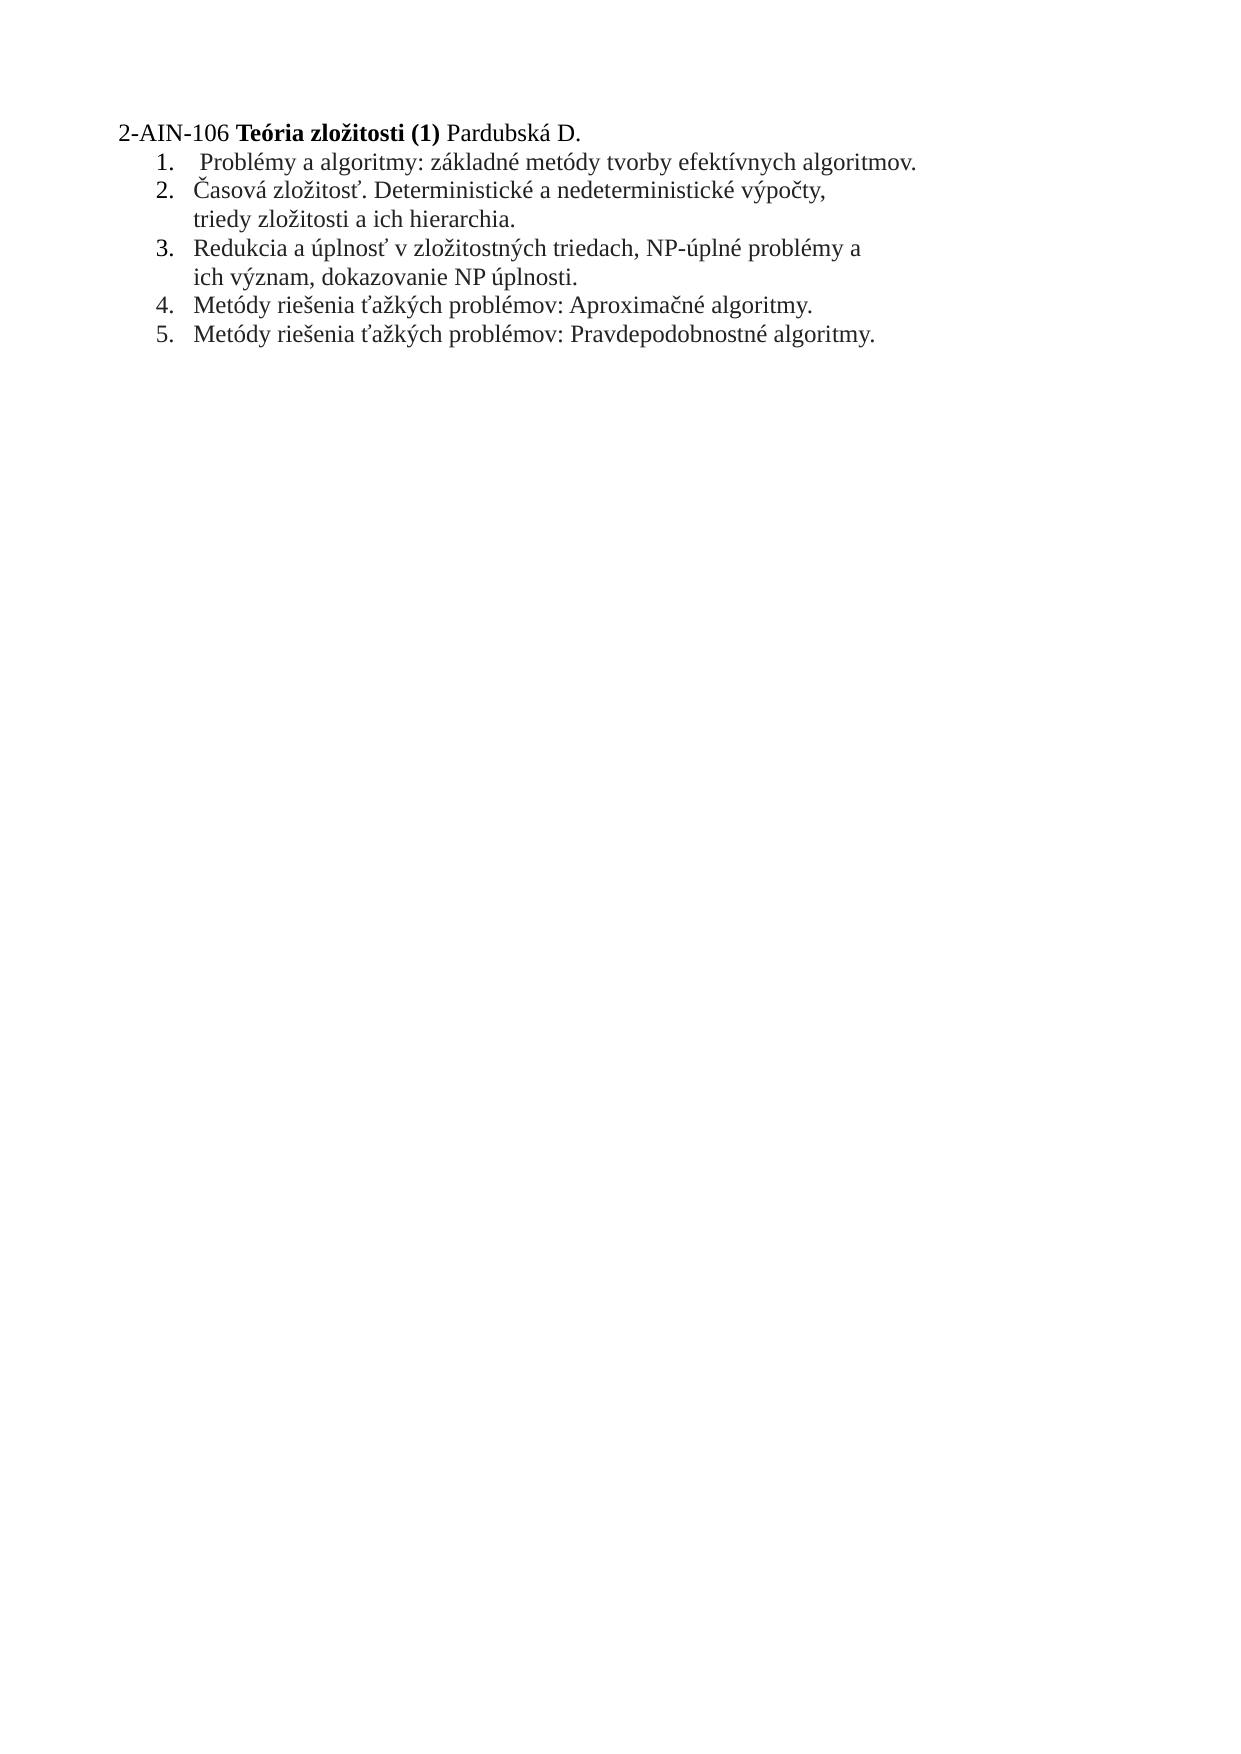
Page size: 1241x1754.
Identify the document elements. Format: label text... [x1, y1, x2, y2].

list Redukcia a úplnosť v zložitostných triedach, NP-úplné problémy a ich význam, dokazovanie NP úplnosti. [156, 233, 1122, 291]
list Metódy riešenia ťažkých problémov: Aproximačné algoritmy. [156, 291, 1122, 319]
text 2-AIN-106 Teória zložitosti (1) Pardubská D. [118, 118, 1122, 147]
list Metódy riešenia ťažkých problémov: Pravdepodobnostné algoritmy. [156, 319, 1122, 348]
list Časová zložitosť. Deterministické a nedeterministické výpočty, triedy zložitosti a ich hierarchia. [156, 176, 1122, 233]
list Problémy a algoritmy: základné metódy tvorby efektívnych algoritmov. [156, 147, 1122, 176]
